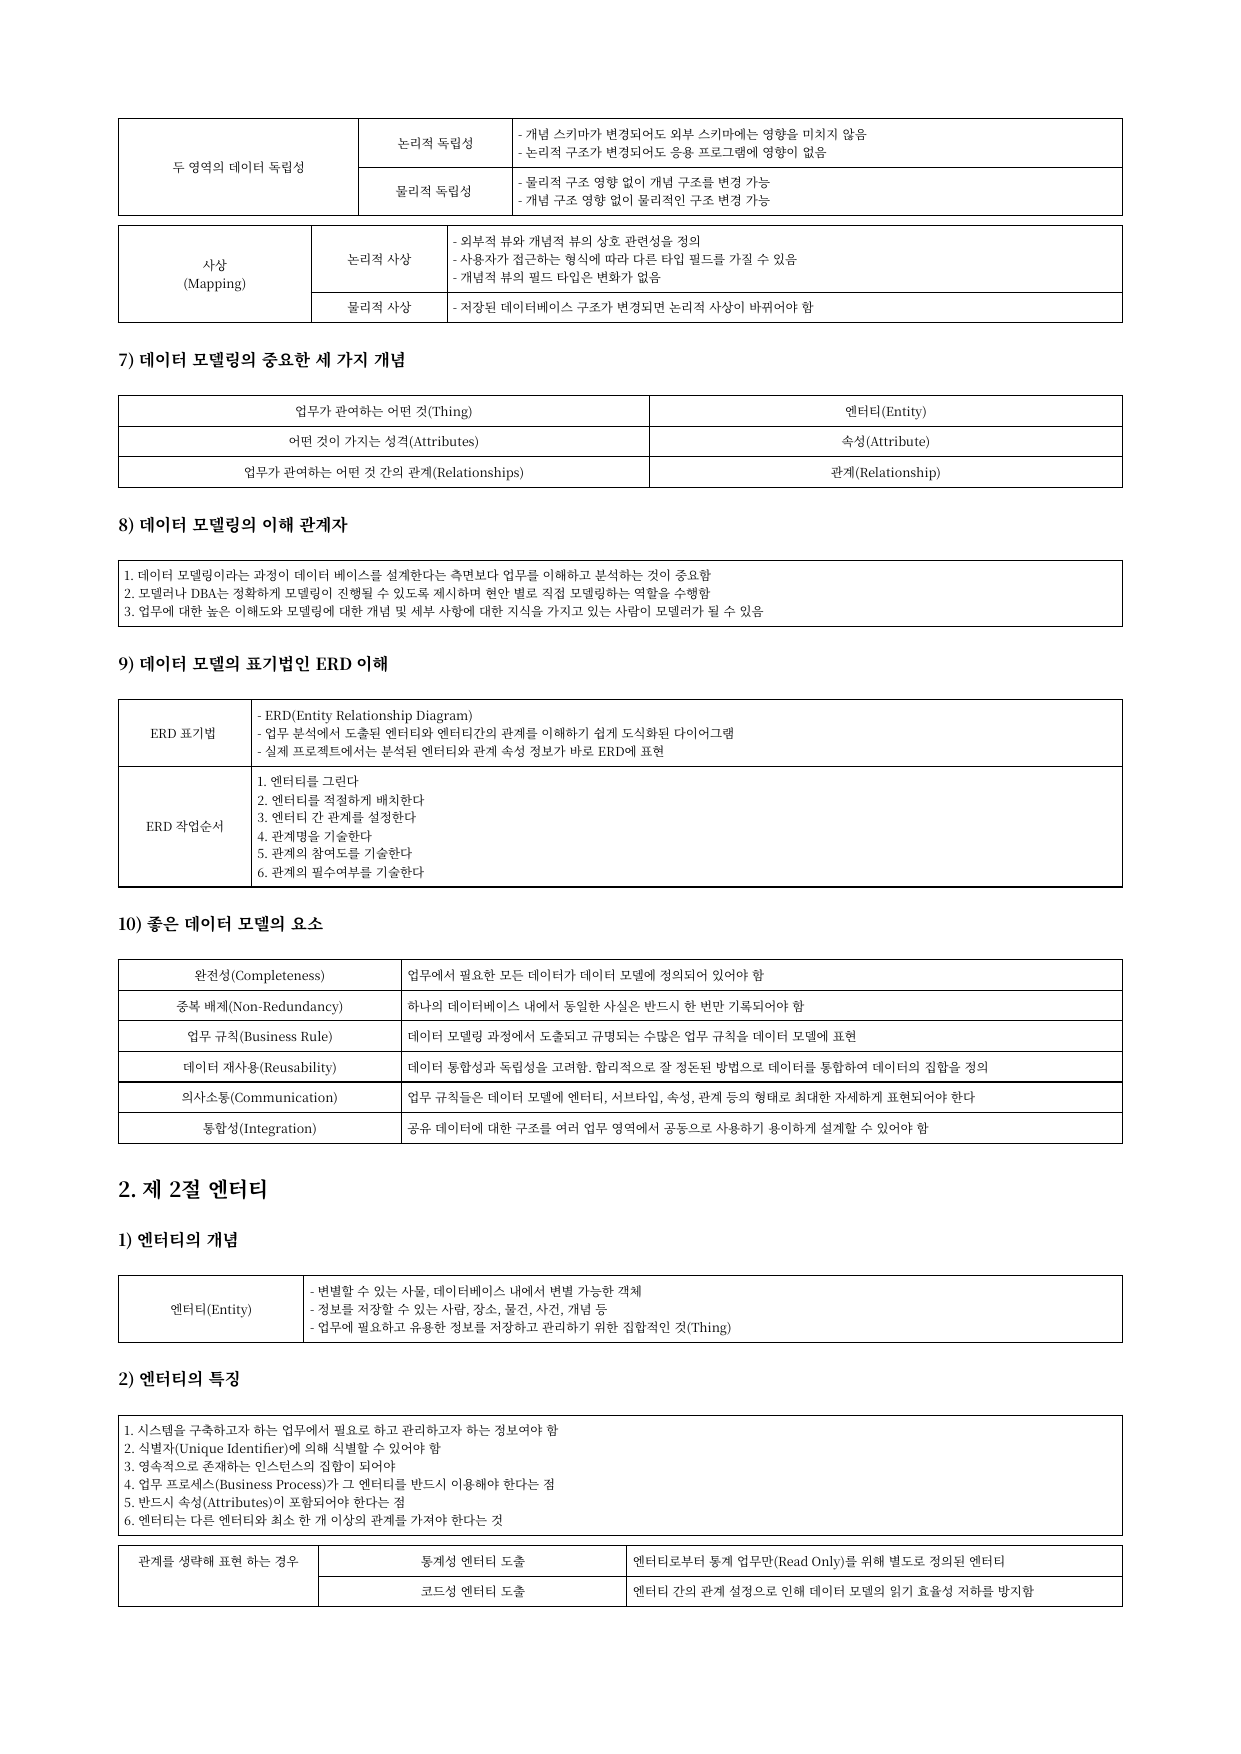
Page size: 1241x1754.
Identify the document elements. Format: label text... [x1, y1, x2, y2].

table_cell 1. 엔터티를 그린다 2. 엔터티를 적절하게 배치한다 3. 엔터티 간 관계를 설정한다 4. 관계명을 기술한다 5. 관계의 참여도를 기술한다 6. 관계의 필수여부를 기술한다 [252, 767, 1122, 886]
table_cell 공유 데이터에 대한 구조를 여러 업무 영역에서 공동으로 사용하기 용이하게 설계할 수 있어야 함 [402, 1113, 1122, 1142]
table_header 1. 시스템을 구축하고자 하는 업무에서 필요로 하고 관리하고자 하는 정보여야 함 2. 식별자(Unique Identifier)에 의해 식별할 수 있어야 함 3. 영속적으로 존재하는 인스턴스의 집합이 되어야 4. 업무 프로세스(Business Process)가 그 엔터티를 반드시 이용해야 한다는 점 5. 반드시 속성(Attributes)이 포함되어야 한다는 점 6. 엔터티는 다른 엔터티와 최소 한 개 이상의 관계를 가져야 한다는 것 [119, 1416, 1122, 1535]
table_header 엔터티(Entity) [650, 396, 1122, 426]
table_cell 물리적 독립성 [359, 168, 512, 215]
table_header 엔터티로부터 통계 업무만(Read Only)를 위해 별도로 정의된 엔터티 [627, 1546, 1122, 1576]
table_header - 외부적 뷰와 개념적 뷰의 상호 관련성을 정의 - 사용자가 접근하는 형식에 따라 다른 타입 필드를 가질 수 있음 - 개념적 뷰의 필드 타입은 변화가 없음 [448, 226, 1122, 292]
table_cell ERD 작업순서 [119, 767, 251, 886]
table_header - 개념 스키마가 변경되어도 외부 스키마에는 영향을 미치지 않음 - 논리적 구조가 변경되어도 응용 프로그램에 영향이 없음 [513, 119, 1122, 167]
text 7) 데이터 모델링의 중요한 세 가지 개념 [118, 347, 1122, 371]
table_cell - 저장된 데이터베이스 구조가 변경되면 논리적 사상이 바뀌어야 함 [448, 293, 1122, 322]
text 10) 좋은 데이터 모델의 요소 [118, 911, 1122, 935]
table_cell 하나의 데이터베이스 내에서 동일한 사실은 반드시 한 번만 기록되어야 함 [402, 991, 1122, 1020]
table_cell 데이터 재사용(Reusability) [119, 1052, 401, 1081]
table_cell 코드성 엔터티 도출 [319, 1577, 626, 1606]
text 1) 엔터티의 개념 [118, 1227, 1122, 1251]
table_header ERD 표기법 [119, 700, 251, 766]
text 2. 제 2절 엔터티 [118, 1173, 1122, 1203]
table_header 논리적 사상 [312, 226, 447, 292]
table_cell 업무 규칙(Business Rule) [119, 1021, 401, 1051]
table_cell 관계(Relationship) [650, 457, 1122, 487]
table_cell 의사소통(Communication) [119, 1083, 401, 1112]
table_header 관계를 생략해 표현 하는 경우 [119, 1546, 318, 1606]
table_header 두 영역의 데이터 독립성 [119, 119, 358, 215]
table_header 논리적 독립성 [359, 119, 512, 167]
table_header 업무가 관여하는 어떤 것(Thing) [119, 396, 649, 426]
table_header - ERD(Entity Relationship Diagram) - 업무 분석에서 도출된 엔터티와 엔터티간의 관계를 이해하기 쉽게 도식화된 다이어그램 - 실제 프로젝트에서는 분석된 엔터티와 관계 속성 정보가 바로 ERD에 표현 [252, 700, 1122, 766]
table_cell 데이터 통합성과 독립성을 고려함. 합리적으로 잘 정돈된 방법으로 데이터를 통합하여 데이터의 집합을 정의 [402, 1052, 1122, 1081]
table_cell 속성(Attribute) [650, 427, 1122, 456]
table_cell 어떤 것이 가지는 성격(Attributes) [119, 427, 649, 456]
table_cell - 물리적 구조 영향 없이 개념 구조를 변경 가능 - 개념 구조 영향 없이 물리적인 구조 변경 가능 [513, 168, 1122, 215]
text 9) 데이터 모델의 표기법인 ERD 이해 [118, 651, 1122, 675]
table_header - 변별할 수 있는 사물, 데이터베이스 내에서 변별 가능한 객체 - 정보를 저장할 수 있는 사람, 장소, 물건, 사건, 개념 등 - 업무에 필요하고 유용한 정보를 저장하고 관리하기 위한 집합적인 것(Thing) [304, 1276, 1122, 1342]
table_cell 업무가 관여하는 어떤 것 간의 관계(Relationships) [119, 457, 649, 487]
text 8) 데이터 모델링의 이해 관계자 [118, 512, 1122, 536]
table_header 엔터티(Entity) [119, 1276, 303, 1342]
table_cell 중복 배제(Non-Redundancy) [119, 991, 401, 1020]
table_header 사상 (Mapping) [119, 226, 311, 322]
table_header 완전성(Completeness) [119, 960, 401, 990]
table_header 통계성 엔터티 도출 [319, 1546, 626, 1576]
table_cell 엔터티 간의 관계 설정으로 인해 데이터 모델의 읽기 효율성 저하를 방지함 [627, 1577, 1122, 1606]
table_cell 통합성(Integration) [119, 1113, 401, 1142]
table_cell 업무 규칙들은 데이터 모델에 엔터티, 서브타입, 속성, 관계 등의 형태로 최대한 자세하게 표현되어야 한다 [402, 1083, 1122, 1112]
text 2) 엔터티의 특징 [118, 1367, 1122, 1391]
table_cell 물리적 사상 [312, 293, 447, 322]
table_header 업무에서 필요한 모든 데이터가 데이터 모델에 정의되어 있어야 함 [402, 960, 1122, 990]
table_header 1. 데이터 모델링이라는 과정이 데이터 베이스를 설계한다는 측면보다 업무를 이해하고 분석하는 것이 중요함 2. 모델러나 DBA는 정확하게 모델링이 진행될 수 있도록 제시하며 현안 별로 직접 모델링하는 역할을 수행함 3. 업무에 대한 높은 이해도와 모델링에 대한 개념 및 세부 사항에 대한 지식을 가지고 있는 사람이 모델러가 될 수 있음 [119, 561, 1122, 626]
table_cell 데이터 모델링 과정에서 도출되고 규명되는 수많은 업무 규칙을 데이터 모델에 표현 [402, 1021, 1122, 1051]
